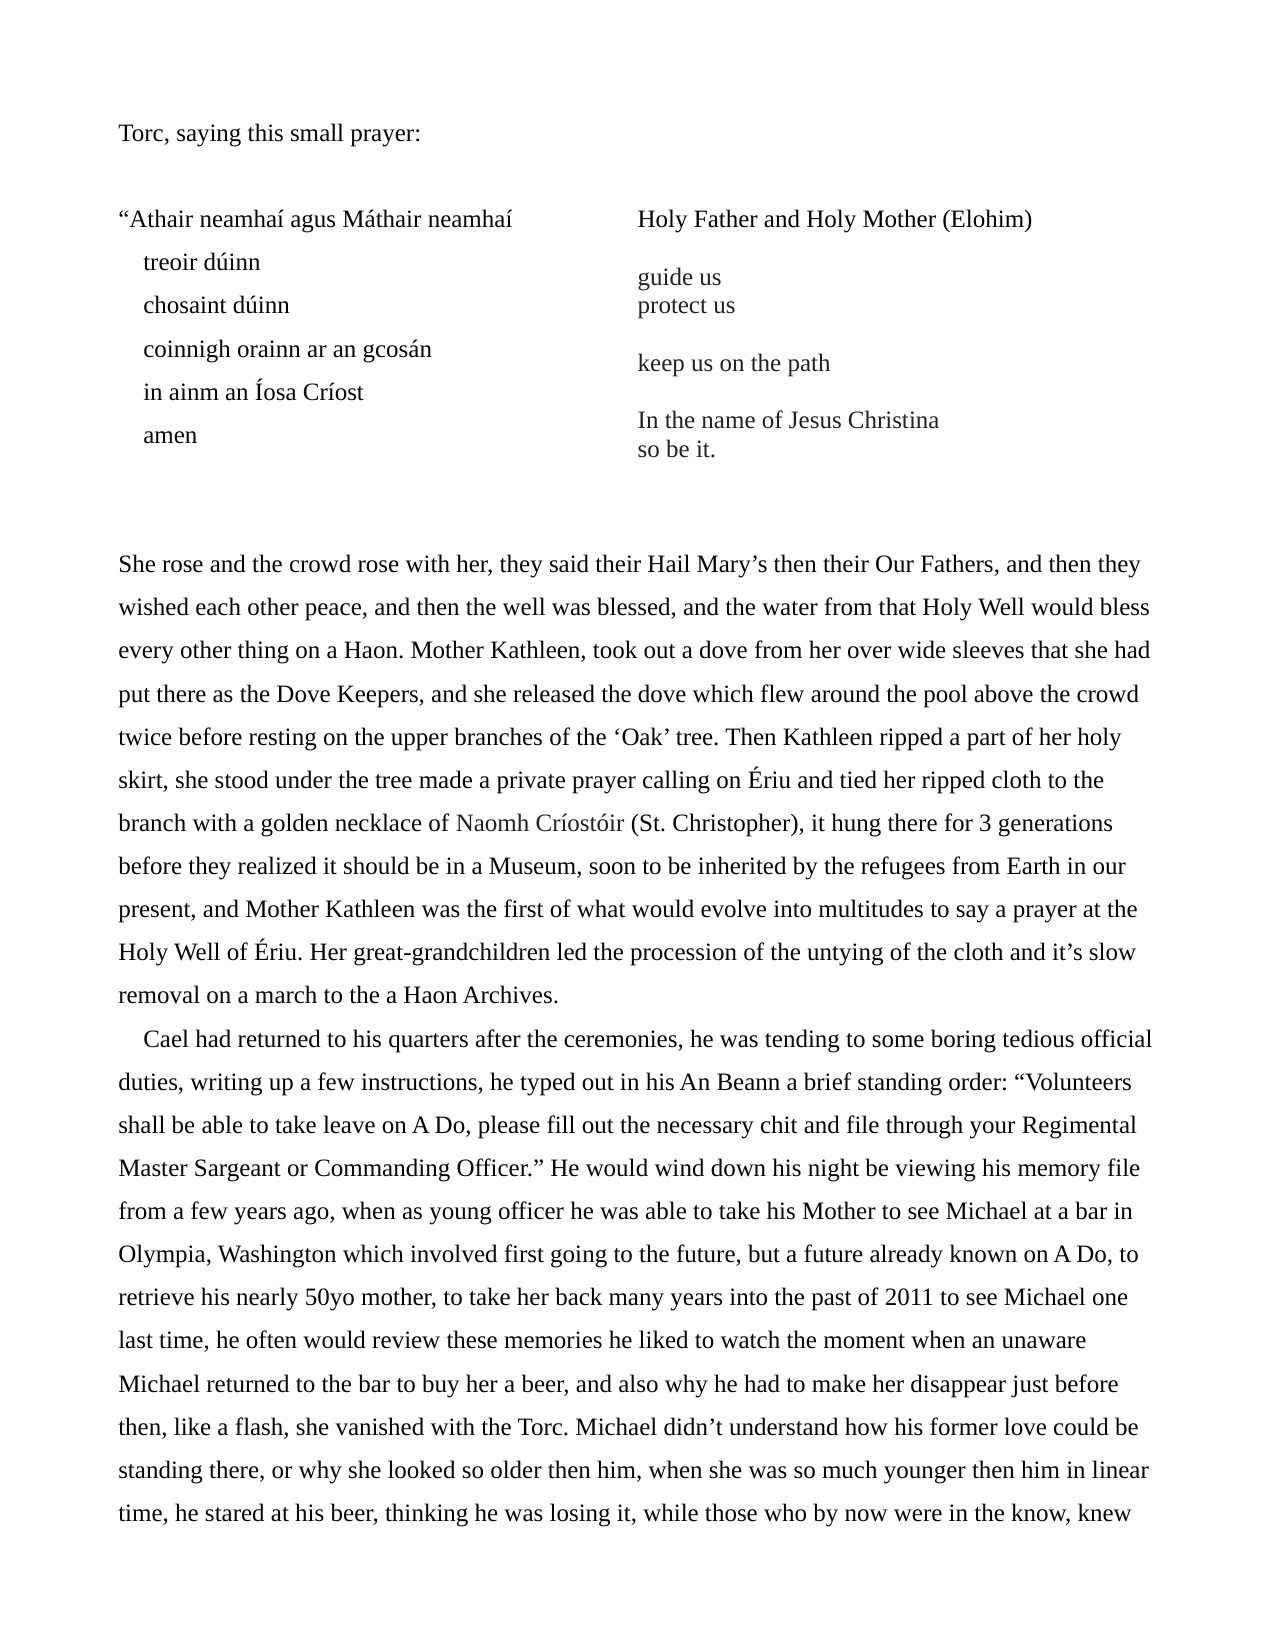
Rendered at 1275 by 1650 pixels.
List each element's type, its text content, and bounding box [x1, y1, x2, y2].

text She rose and the crowd rose with her, they said their Hail Mary’s then their Our Fathers, and then they wished each other peace, and then the well was blessed, and the water from that Holy Well would bless every other thing on a Haon. Mother Kathleen, took out a dove from her over wide sleeves that she had put there as the Dove Keepers, and she released the dove which flew around the pool above the crowd twice before resting on the upper branches of the ‘Oak’ tree. Then Kathleen ripped a part of her holy skirt, she stood under the tree made a private prayer calling on Ériu and tied her ripped cloth to the branch with a golden necklace of Naomh Críostóir (St. Christopher), it hung there for 3 generations before they realized it should be in a Museum, soon to be inherited by the refugees from Earth in our present, and Mother Kathleen was the first of what would evolve into multitudes to say a prayer at the Holy Well of Ériu. Her great-grandchildren led the procession of the untying of the cloth and it’s slow removal on a march to the a Haon Archives. Cael had returned to his quarters after the ceremonies, he was tending to some boring tedious official duties, writing up a few instructions, he typed out in his An Beann a brief standing order: “Volunteers shall be able to take leave on A Do, please fill out the necessary chit and file through your Regimental Master Sargeant or Commanding Officer.” He would wind down his night be viewing his memory file from a few years ago, when as young officer he was able to take his Mother to see Michael at a bar in Olympia, Washington which involved first going to the future, but a future already known on A Do, to retrieve his nearly 50yo mother, to take her back many years into the past of 2011 to see Michael one last time, he often would review these memories he liked to watch the moment when an unaware Michael returned to the bar to buy her a beer, and also why he had to make her disappear just before then, like a flash, she vanished with the Torc. Michael didn’t understand how his former love could be standing there, or why she looked so older then him, when she was so much younger then him in linear time, he stared at his beer, thinking he was losing it, while those who by now were in the know, knew [118, 549, 1157, 1527]
table_header Holy Father and Holy Mother (Elohim) guide us protect us keep us on the path In the name of Jesus Christina so be it. [638, 204, 1157, 463]
text Torc, saying this small prayer: [118, 118, 1157, 190]
table_header “Athair neamhaí agus Máthair neamhaí treoir dúinn chosaint dúinn coinnigh orainn ar an gcosán in ainm an Íosa Críost amen [118, 204, 637, 463]
